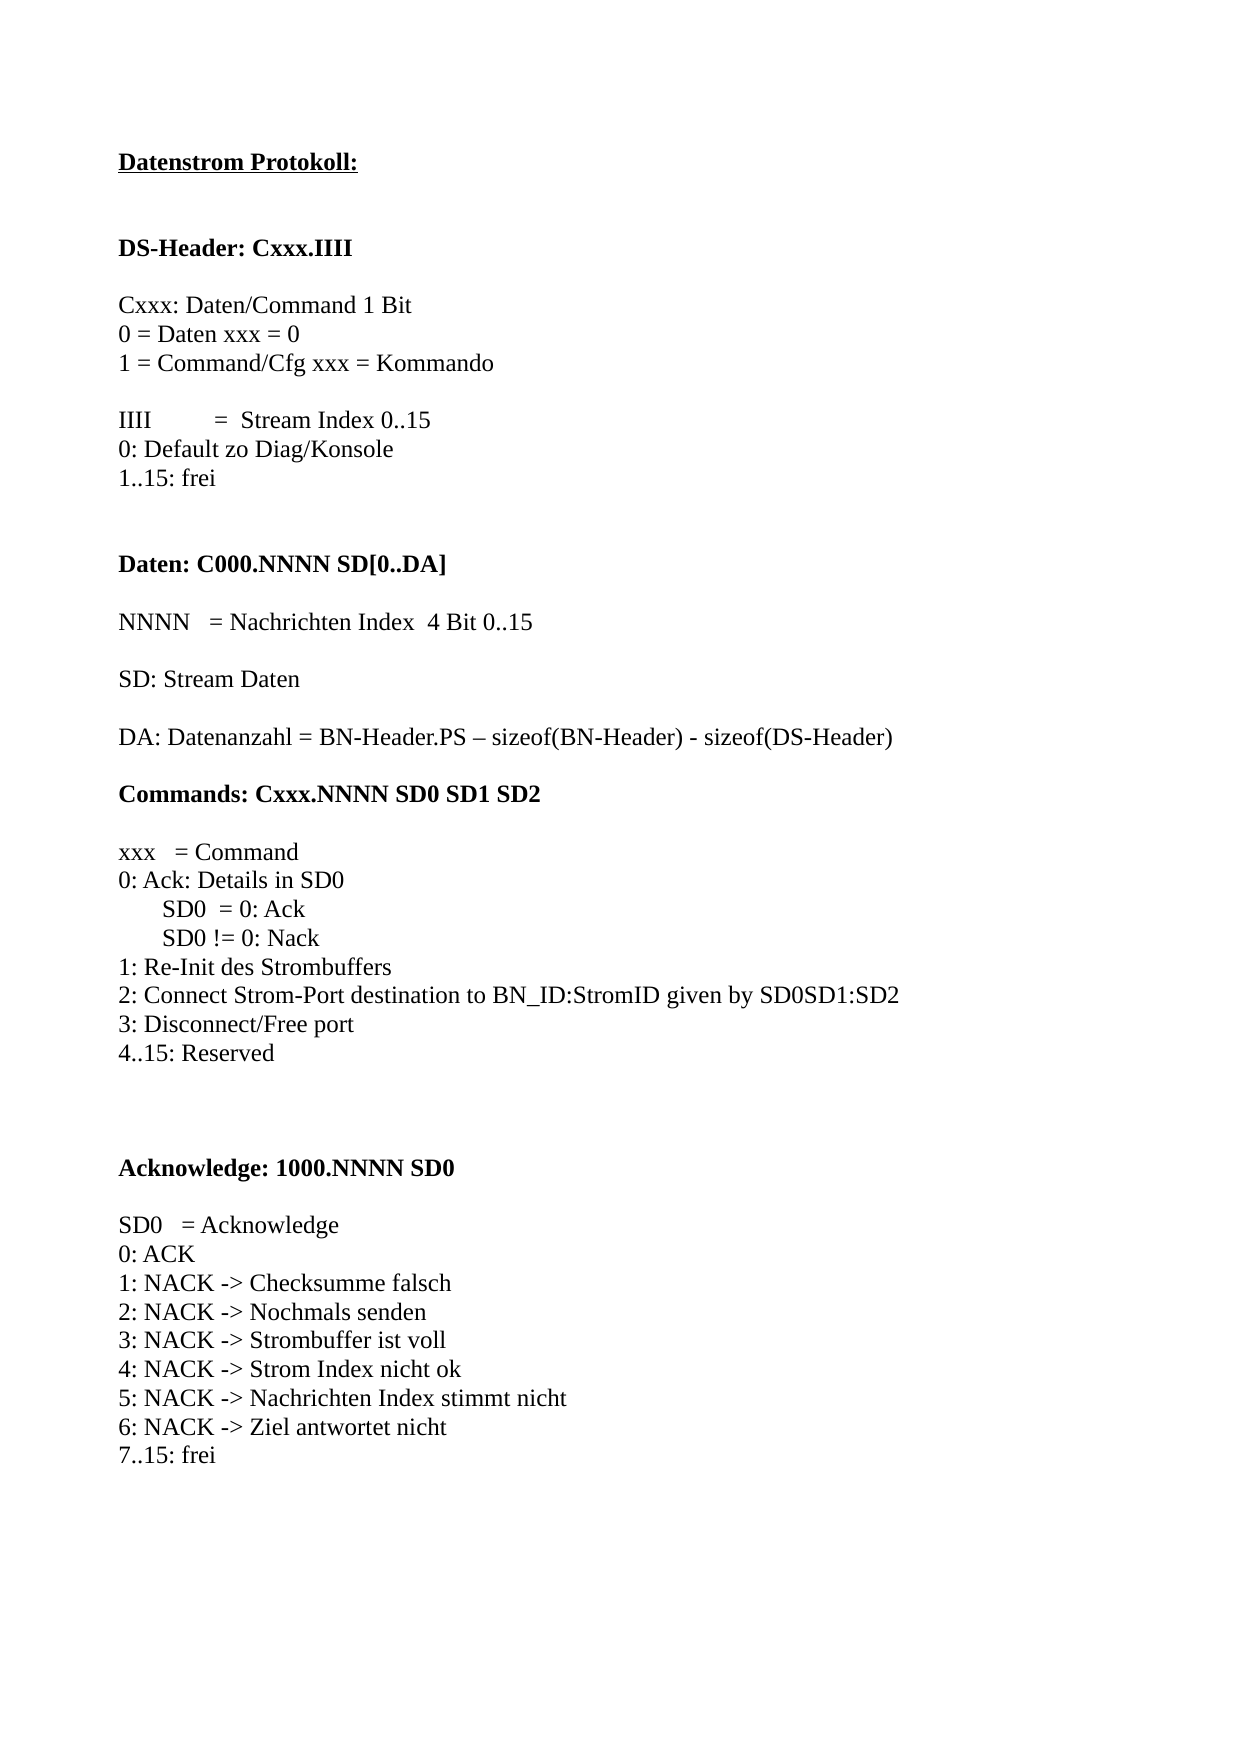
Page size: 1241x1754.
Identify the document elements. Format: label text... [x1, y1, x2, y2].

text SD0 = Acknowledge [118, 1211, 1122, 1239]
text NNNN = Nachrichten Index 4 Bit 0..15 [118, 607, 1122, 636]
text 0: ACK [118, 1239, 1122, 1268]
text Acknowledge: 1000.NNNN SD0 [118, 1153, 1122, 1182]
text 6: NACK -> Ziel antwortet nicht [118, 1412, 1122, 1441]
text 1..15: frei [118, 463, 1122, 492]
text DA: Datenanzahl = BN-Header.PS – sizeof(BN-Header) - sizeof(DS-Header) [118, 722, 1122, 751]
text IIII = Stream Index 0..15 [118, 406, 1122, 434]
text SD: Stream Daten [118, 664, 1122, 693]
text 0 = Daten xxx = 0 [118, 319, 1122, 348]
text Commands: Cxxx.NNNN SD0 SD1 SD2 [118, 779, 1122, 808]
text Datenstrom Protokoll: [118, 147, 1122, 176]
text Cxxx: Daten/Command 1 Bit [118, 291, 1122, 319]
text 4: NACK -> Strom Index nicht ok [118, 1354, 1122, 1383]
text SD0 = 0: Ack [118, 894, 1122, 923]
text 0: Default zo Diag/Konsole [118, 434, 1122, 463]
text 3: NACK -> Strombuffer ist voll [118, 1326, 1122, 1354]
text 1: NACK -> Checksumme falsch [118, 1268, 1122, 1297]
text Daten: C000.NNNN SD[0..DA] [118, 549, 1122, 578]
text 2: NACK -> Nochmals senden [118, 1297, 1122, 1326]
text DS-Header: Cxxx.IIII [118, 233, 1122, 262]
text 1: Re-Init des Strombuffers [118, 952, 1122, 981]
text 0: Ack: Details in SD0 [118, 866, 1122, 894]
text 5: NACK -> Nachrichten Index stimmt nicht [118, 1383, 1122, 1412]
text SD0 != 0: Nack [118, 923, 1122, 952]
text 3: Disconnect/Free port [118, 1009, 1122, 1038]
text 4..15: Reserved [118, 1038, 1122, 1067]
text xxx = Command [118, 837, 1122, 866]
text 7..15: frei [118, 1441, 1122, 1469]
text 1 = Command/Cfg xxx = Kommando [118, 348, 1122, 377]
text 2: Connect Strom-Port destination to BN_ID:StromID given by SD0SD1:SD2 [118, 981, 1122, 1009]
